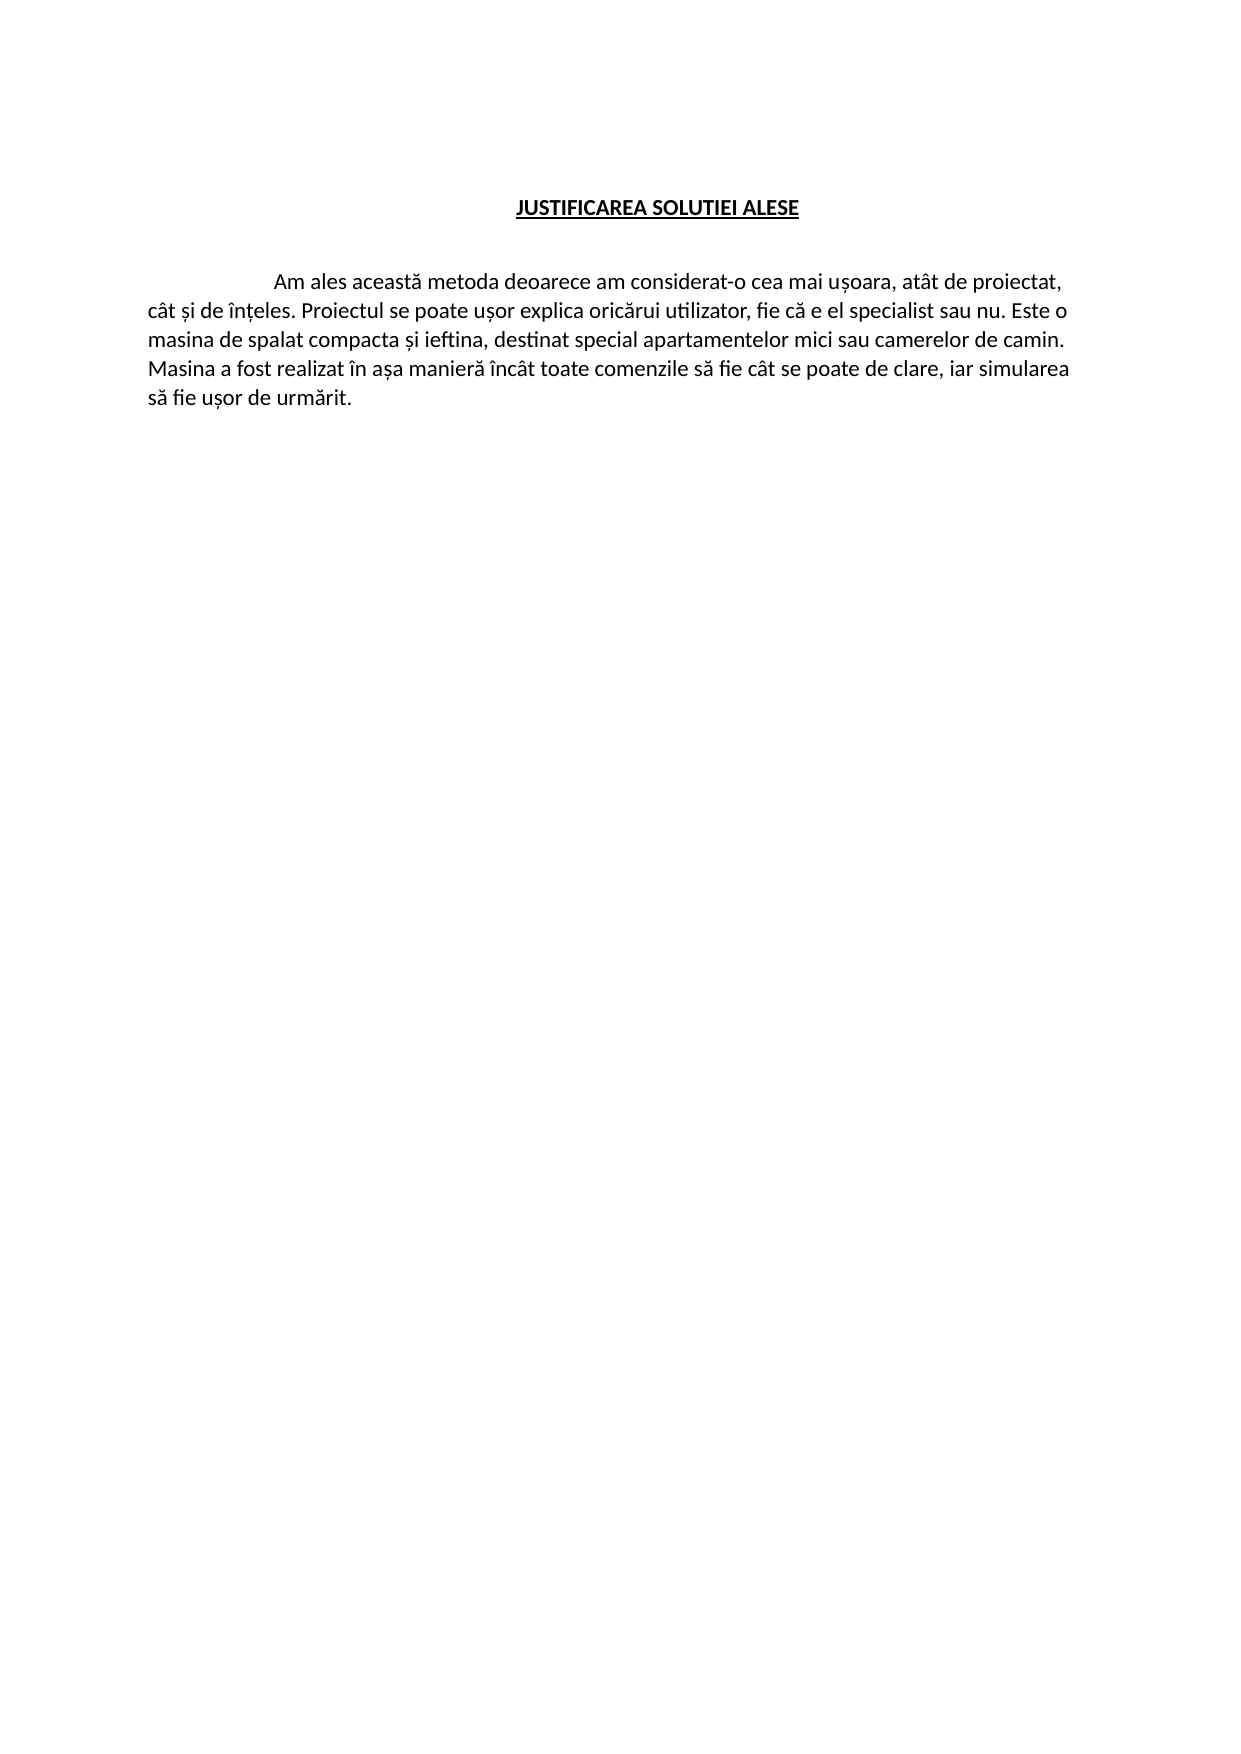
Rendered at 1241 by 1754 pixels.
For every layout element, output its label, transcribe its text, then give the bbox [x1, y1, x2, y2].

text Am ales această metoda deoarece am considerat-o cea mai uşoara, atât de proiectat, cât şi de înţeles. Proiectul se poate uşor explica oricărui utilizator, fie că e el specialist sau nu. Este o masina de spalat compacta şi ieftina, destinat special apartamentelor mici sau camerelor de camin. Masina a fost realizat în aşa manieră încât toate comenzile să fie cât se poate de clare, iar simularea să fie uşor de urmărit. [148, 267, 1093, 411]
list JUSTIFICAREA SOLUTIEI ALESE [223, 193, 1093, 221]
